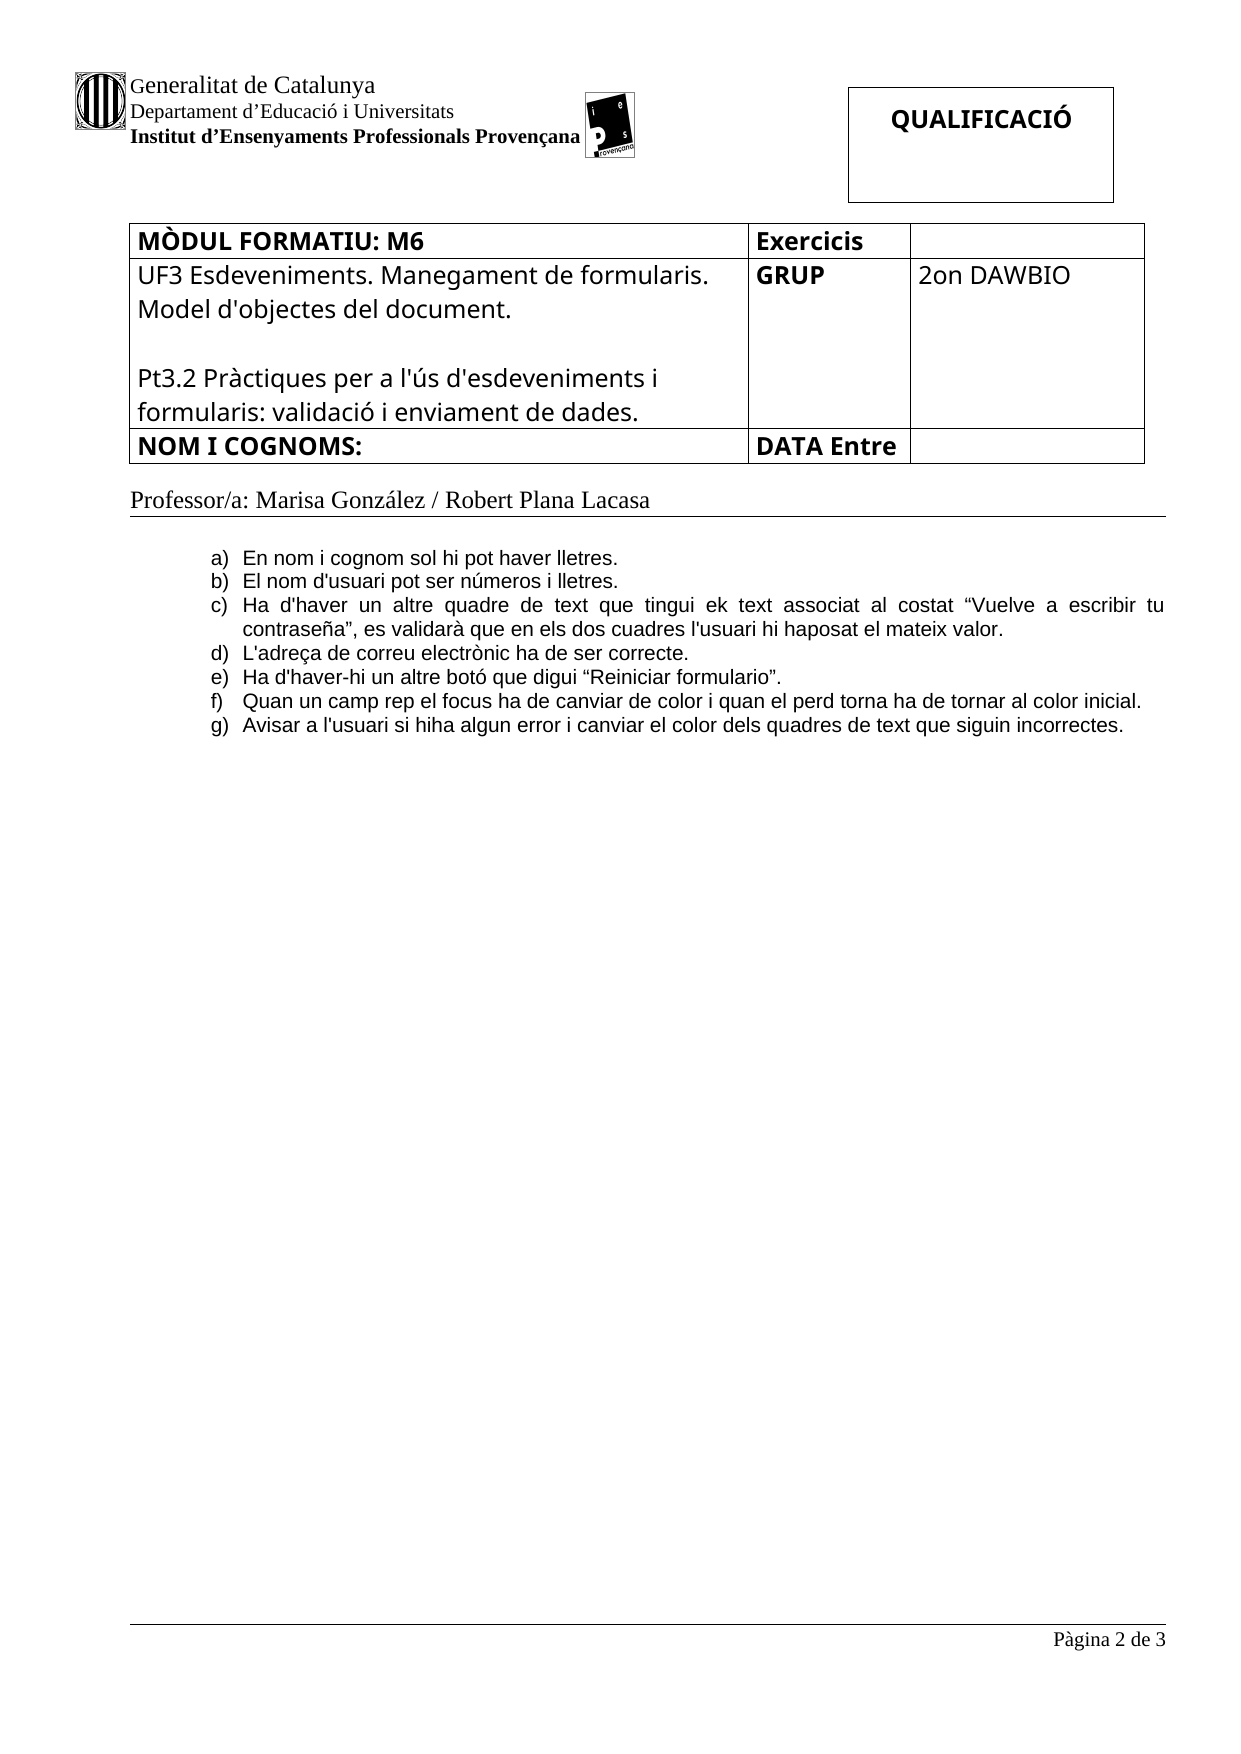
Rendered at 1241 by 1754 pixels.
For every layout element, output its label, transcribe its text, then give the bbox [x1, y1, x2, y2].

picture [76, 73, 125, 129]
list En nom i cognom sol hi pot haver lletres. [205, 545, 1166, 569]
list L'adreça de correu electrònic ha de ser correcte. [205, 641, 1166, 665]
list Quan un camp rep el focus ha de canviar de color i quan el perd torna ha de tornar al color inicial. [205, 689, 1166, 713]
list Ha d'haver un altre quadre de text que tingui ek text associat al costat “Vuelve a escribir tu contraseña”, es validarà que en els dos cuadres l'usuari hi haposat el mateix valor. [205, 593, 1166, 641]
list El nom d'usuari pot ser números i lletres. [205, 569, 1166, 593]
picture [586, 93, 634, 157]
list Ha d'haver-hi un altre botó que digui “Reiniciar formulario”. [205, 665, 1166, 689]
list Avisar a l'usuari si hiha algun error i canviar el color dels quadres de text que siguin incorrectes. [205, 713, 1166, 737]
